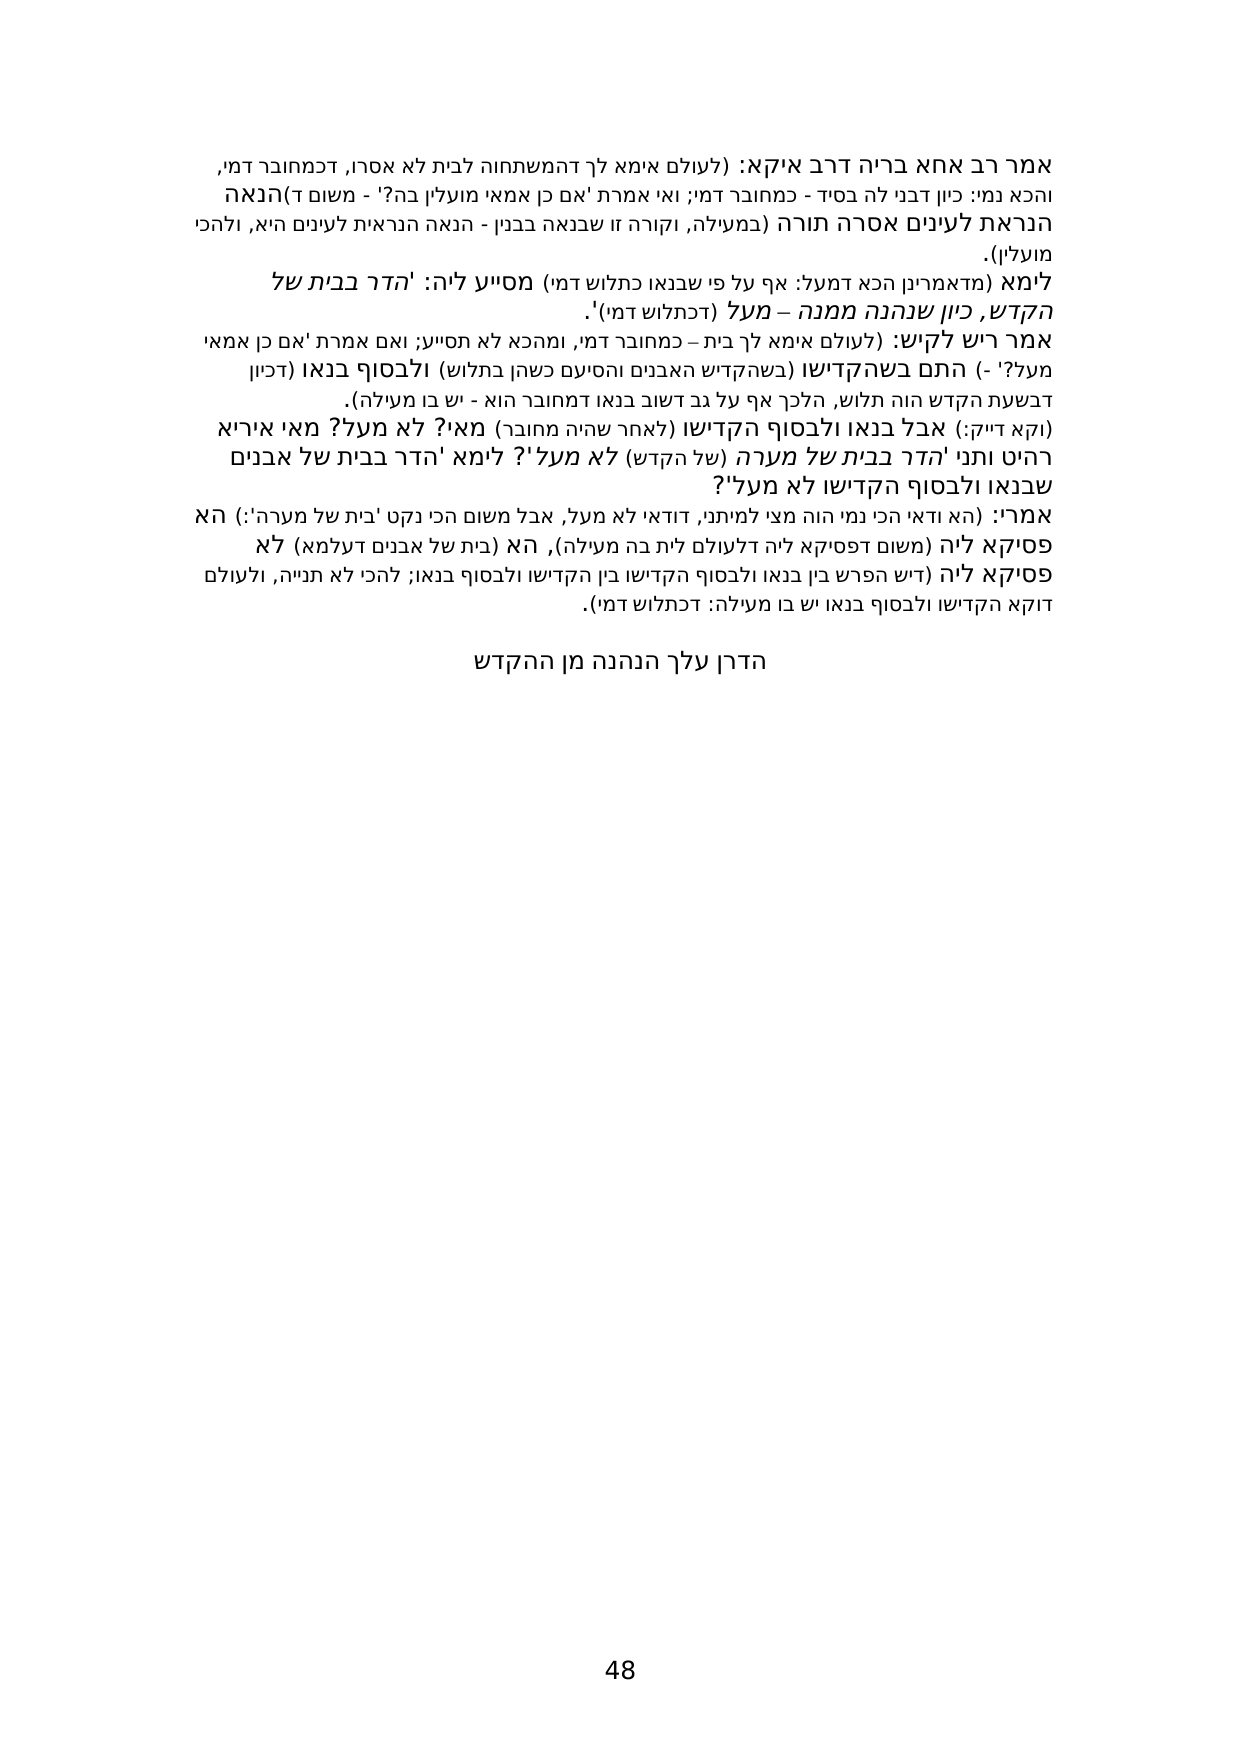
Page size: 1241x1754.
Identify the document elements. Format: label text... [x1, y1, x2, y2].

text לימא (מדאמרינן הכא דמעל: אף על פי שבנאו כתלוש דמי) מסייע ליה: 'הדר בבית של הקדש, כיון שנהנה ממנה – מעל (דכתלוש דמי)'. [187, 267, 1053, 325]
text אמר ריש לקיש: (לעולם אימא לך בית – כמחובר דמי, ומהכא לא תסייע; ואם אמרת 'אם כן אמאי מעל?' -) התם בשהקדישו (בשהקדיש האבנים והסיעם כשהן בתלוש) ולבסוף בנאו (דכיון דבשעת הקדש הוה תלוש, הלכך אף על גב דשוב בנאו דמחובר הוא - יש בו מעילה). [187, 325, 1053, 413]
text הדרן עלך הנהנה מן ההקדש [187, 646, 1053, 675]
text אמרי: (הא ודאי הכי נמי הוה מצי למיתני, דודאי לא מעל, אבל משום הכי נקט 'בית של מערה':) הא פסיקא ליה (משום דפסיקא ליה דלעולם לית בה מעילה), הא (בית של אבנים דעלמא) לא פסיקא ליה (דיש הפרש בין בנאו ולבסוף הקדישו בין הקדישו ולבסוף בנאו; להכי לא תנייה, ולעולם דוקא הקדישו ולבסוף בנאו יש בו מעילה: דכתלוש דמי). [187, 501, 1053, 617]
text (וקא דייק:) אבל בנאו ולבסוף הקדישו (לאחר שהיה מחובר) מאי? לא מעל? מאי איריא רהיט ותני 'הדר בבית של מערה (של הקדש) לא מעל'? לימא 'הדר בבית של אבנים שבנאו ולבסוף הקדישו לא מעל'? [187, 413, 1053, 501]
text אמר רב אחא בריה דרב איקא: (לעולם אימא לך דהמשתחוה לבית לא אסרו, דכמחובר דמי, והכא נמי: כיון דבני לה בסיד - כמחובר דמי; ואי אמרת 'אם כן אמאי מועלין בה?' - משום ד)הנאה הנראת לעינים אסרה תורה (במעילה, וקורה זו שבנאה בבנין - הנאה הנראית לעינים היא, ולהכי מועלין). [187, 150, 1053, 267]
